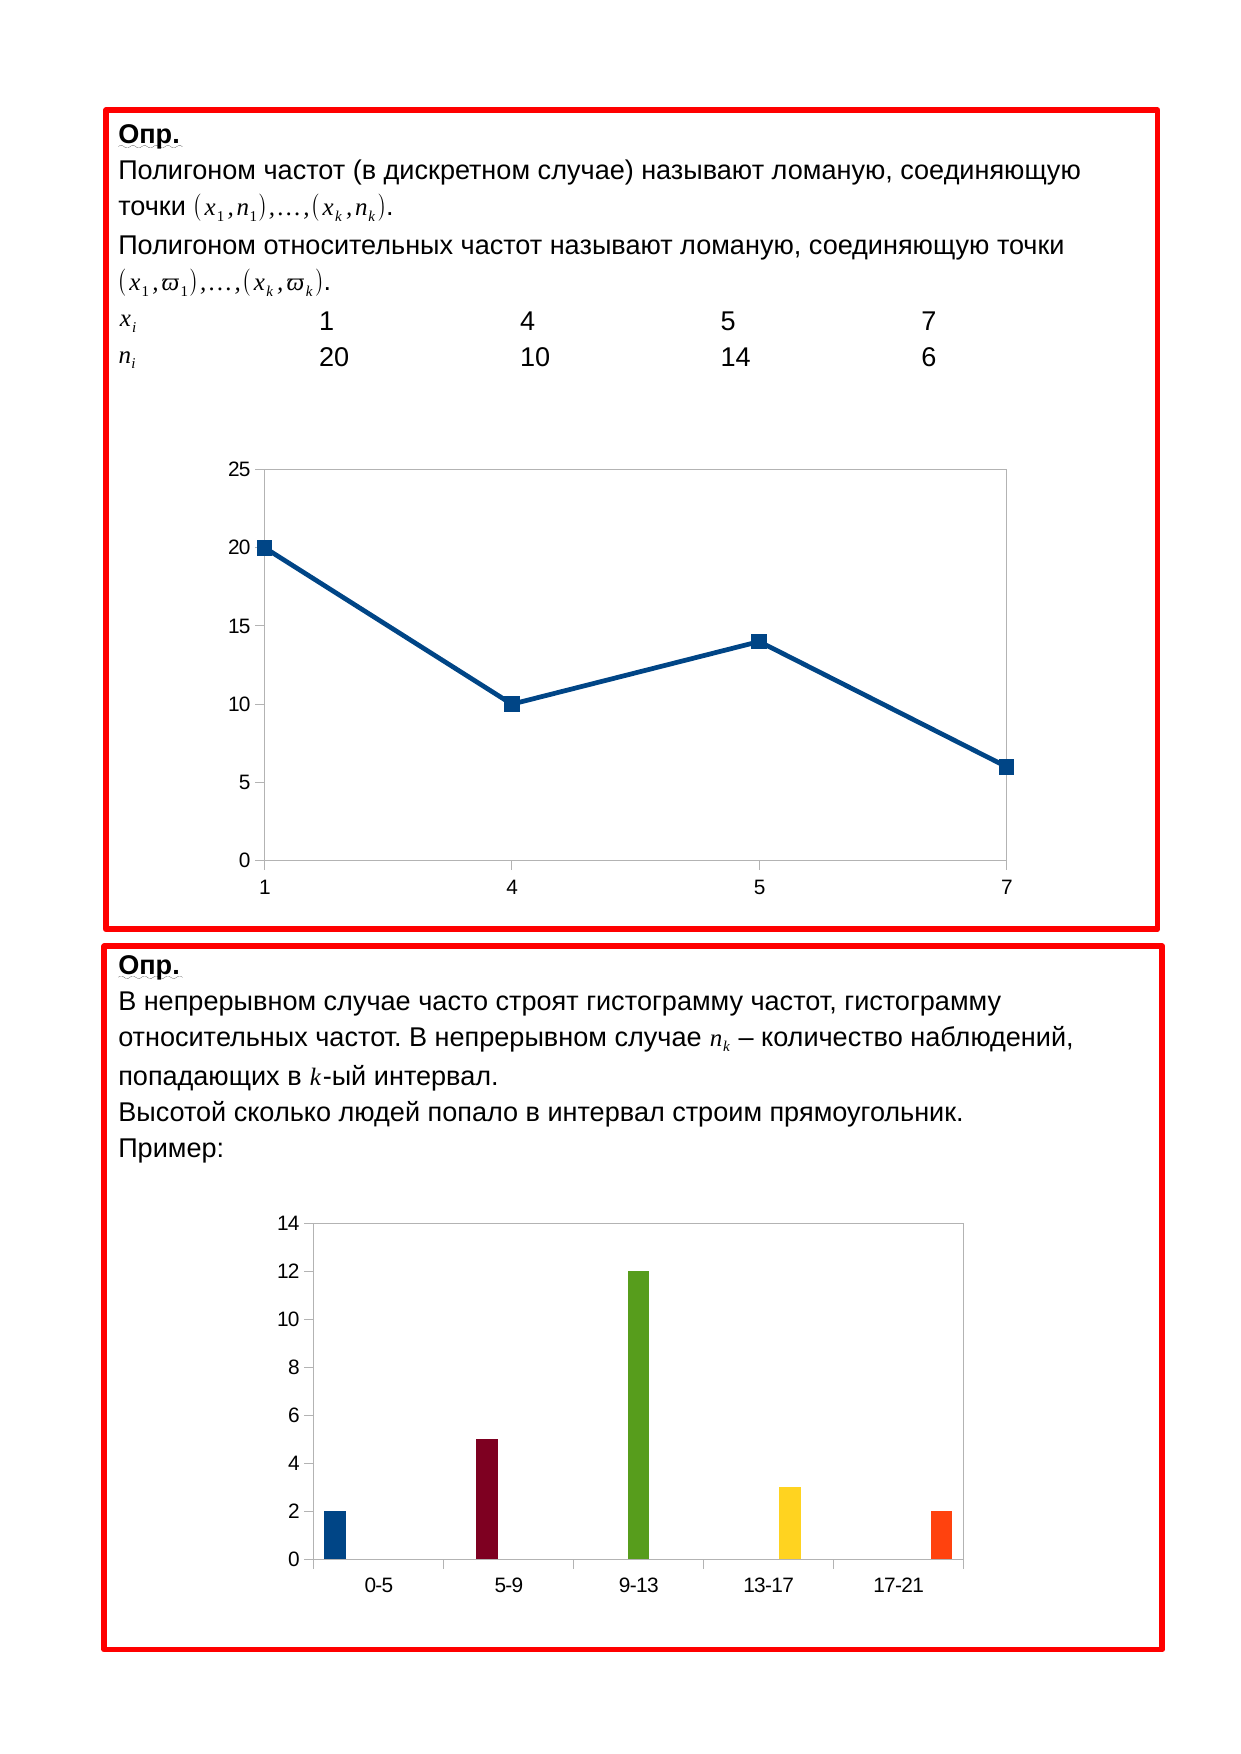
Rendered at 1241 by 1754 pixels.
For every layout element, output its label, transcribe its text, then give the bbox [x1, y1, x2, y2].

text Пример: [118, 1132, 1122, 1163]
table_header 4 [520, 305, 720, 341]
table_header 7 [921, 305, 1122, 341]
table_header 5 [720, 305, 921, 341]
table_cell [118, 341, 319, 377]
text Высотой сколько людей попало в интервал строим прямоугольник. [118, 1096, 1122, 1127]
text В непрерывном случае часто строят гистограмму частот, гистограмму относительных частот. В непрерывном случае – количество наблюдений, попадающих в -ый интервал. [118, 985, 1122, 1091]
table_cell 10 [520, 341, 720, 377]
text Полигоном относительных частот называют ломаную, соединяющую точки . [118, 229, 1122, 300]
table_cell 14 [720, 341, 921, 377]
text Полигоном частот (в дискретном случае) называют ломаную, соединяющую точки . [118, 154, 1122, 224]
table_cell 6 [921, 341, 1122, 377]
table_header 1 [319, 305, 520, 341]
table_header [118, 305, 319, 341]
text Опр. [118, 949, 1122, 980]
text Опр. [118, 118, 1122, 149]
table_cell 20 [319, 341, 520, 377]
